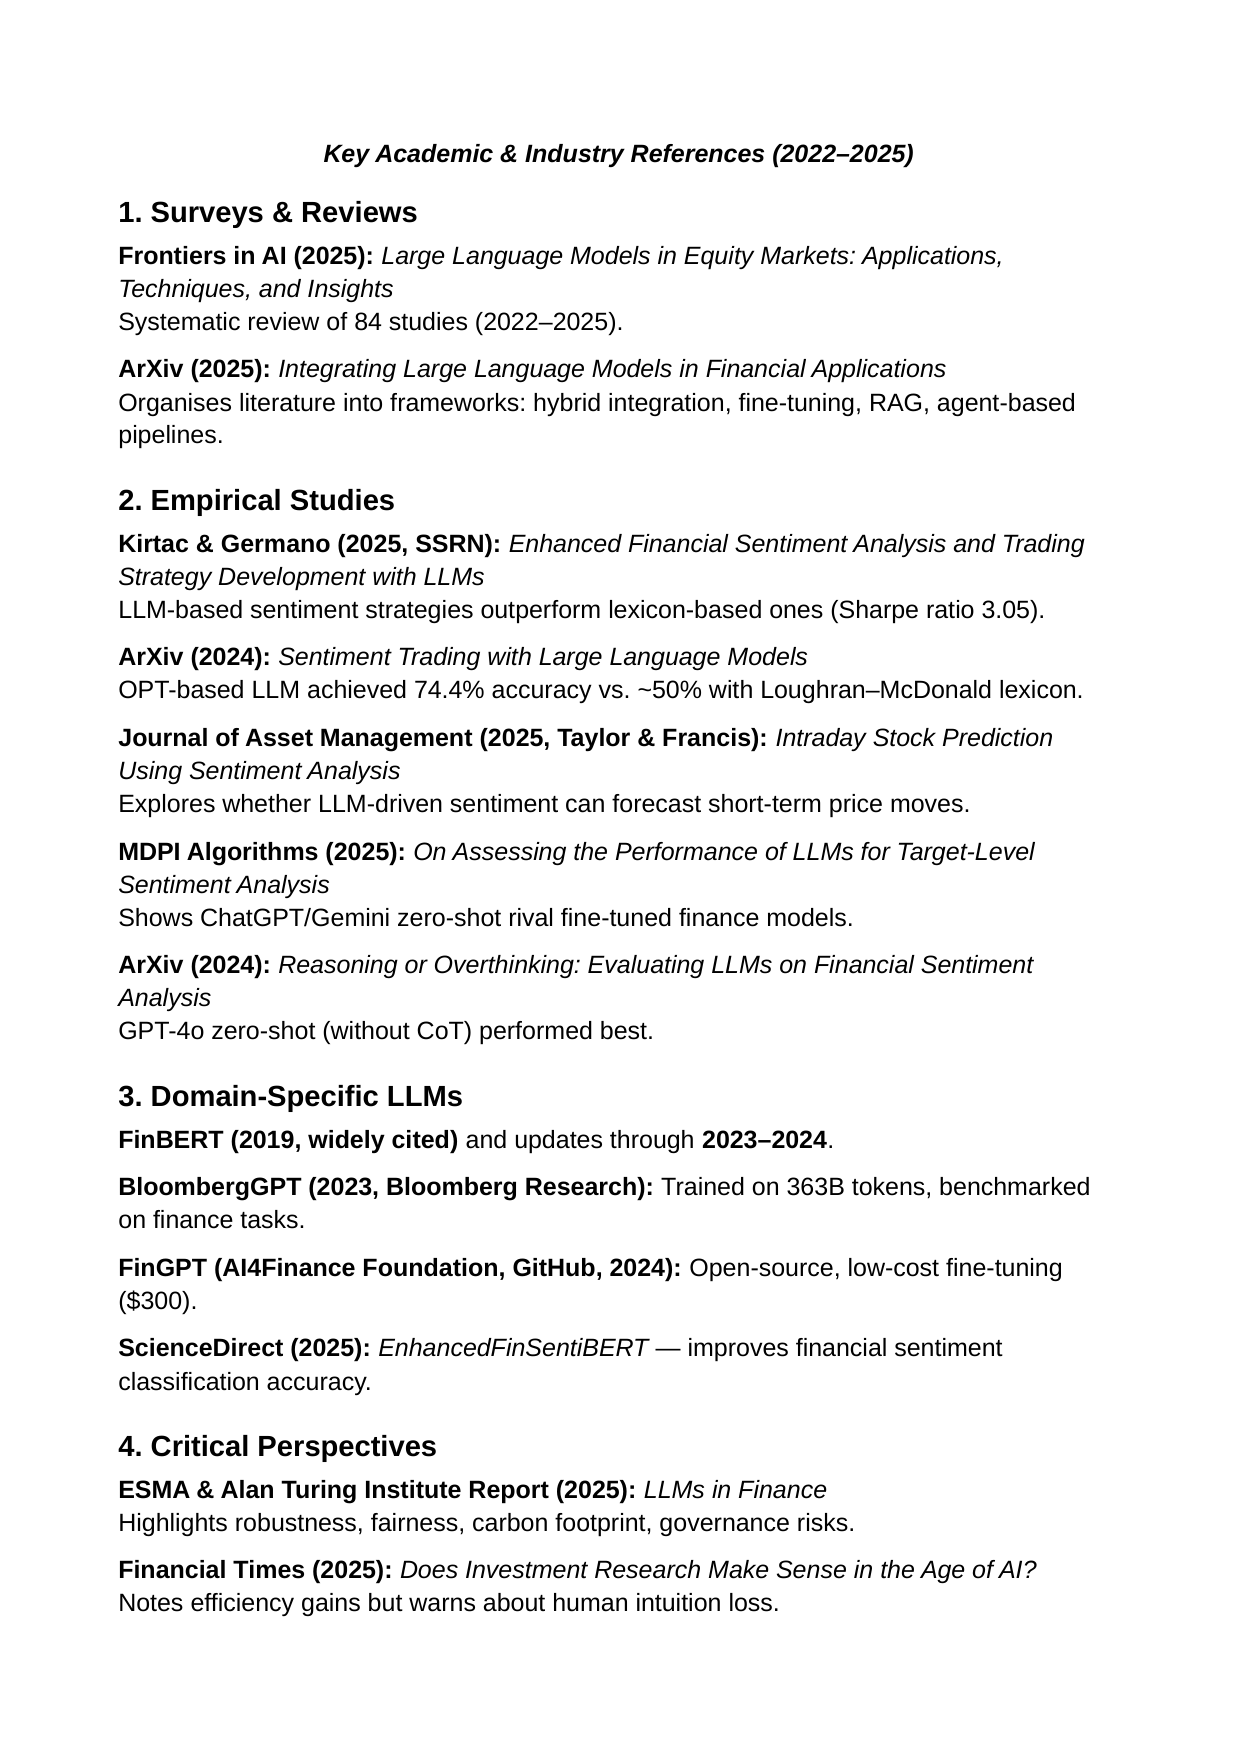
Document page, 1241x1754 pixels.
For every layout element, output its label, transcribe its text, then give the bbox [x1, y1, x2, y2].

text ScienceDirect (2025): EnhancedFinSentiBERT — improves financial sentiment classification accuracy. [118, 1333, 1122, 1395]
text BloombergGPT (2023, Bloomberg Research): Trained on 363B tokens, benchmarked on finance tasks. [118, 1172, 1122, 1234]
text FinBERT (2019, widely cited) and updates through 2023–2024. [118, 1124, 1122, 1153]
subtitle 2. Empirical Studies [118, 483, 1122, 516]
text Frontiers in AI (2025): Large Language Models in Equity Markets: Applications, Techniques, and Insights Systematic review of 84 studies (2022–2025). [118, 241, 1122, 336]
subtitle 4. Critical Perspectives [118, 1429, 1122, 1462]
text ArXiv (2025): Integrating Large Language Models in Financial Applications Organises literature into frameworks: hybrid integration, fine-tuning, RAG, agent-based pipelines. [118, 354, 1122, 449]
subtitle 3. Domain-Specific LLMs [118, 1078, 1122, 1112]
text ArXiv (2024): Reasoning or Overthinking: Evaluating LLMs on Financial Sentiment Analysis GPT-4o zero-shot (without CoT) performed best. [118, 950, 1122, 1045]
text FinGPT (AI4Finance Foundation, GitHub, 2024): Open-source, low-cost fine-tuning ($300). [118, 1253, 1122, 1314]
subtitle 1. Surveys & Reviews [118, 195, 1122, 228]
text ArXiv (2024): Sentiment Trading with Large Language Models OPT-based LLM achieved 74.4% accuracy vs. ~50% with Loughran–McDonald lexicon. [118, 642, 1122, 704]
text Financial Times (2025): Does Investment Research Make Sense in the Age of AI? Notes efficiency gains but warns about human intuition loss. [118, 1555, 1122, 1617]
text Journal of Asset Management (2025, Taylor & Francis): Intraday Stock Prediction Using Sentiment Analysis Explores whether LLM-driven sentiment can forecast short-term price moves. [118, 723, 1122, 818]
text MDPI Algorithms (2025): On Assessing the Performance of LLMs for Target-Level Sentiment Analysis Shows ChatGPT/Gemini zero-shot rival fine-tuned finance models. [118, 837, 1122, 931]
subtitle Key Academic & Industry References (2022–2025) [118, 139, 1122, 168]
text ESMA & Alan Turing Institute Report (2025): LLMs in Finance Highlights robustness, fairness, carbon footprint, governance risks. [118, 1475, 1122, 1536]
text Kirtac & Germano (2025, SSRN): Enhanced Financial Sentiment Analysis and Trading Strategy Development with LLMs LLM-based sentiment strategies outperform lexicon-based ones (Sharpe ratio 3.05). [118, 529, 1122, 623]
